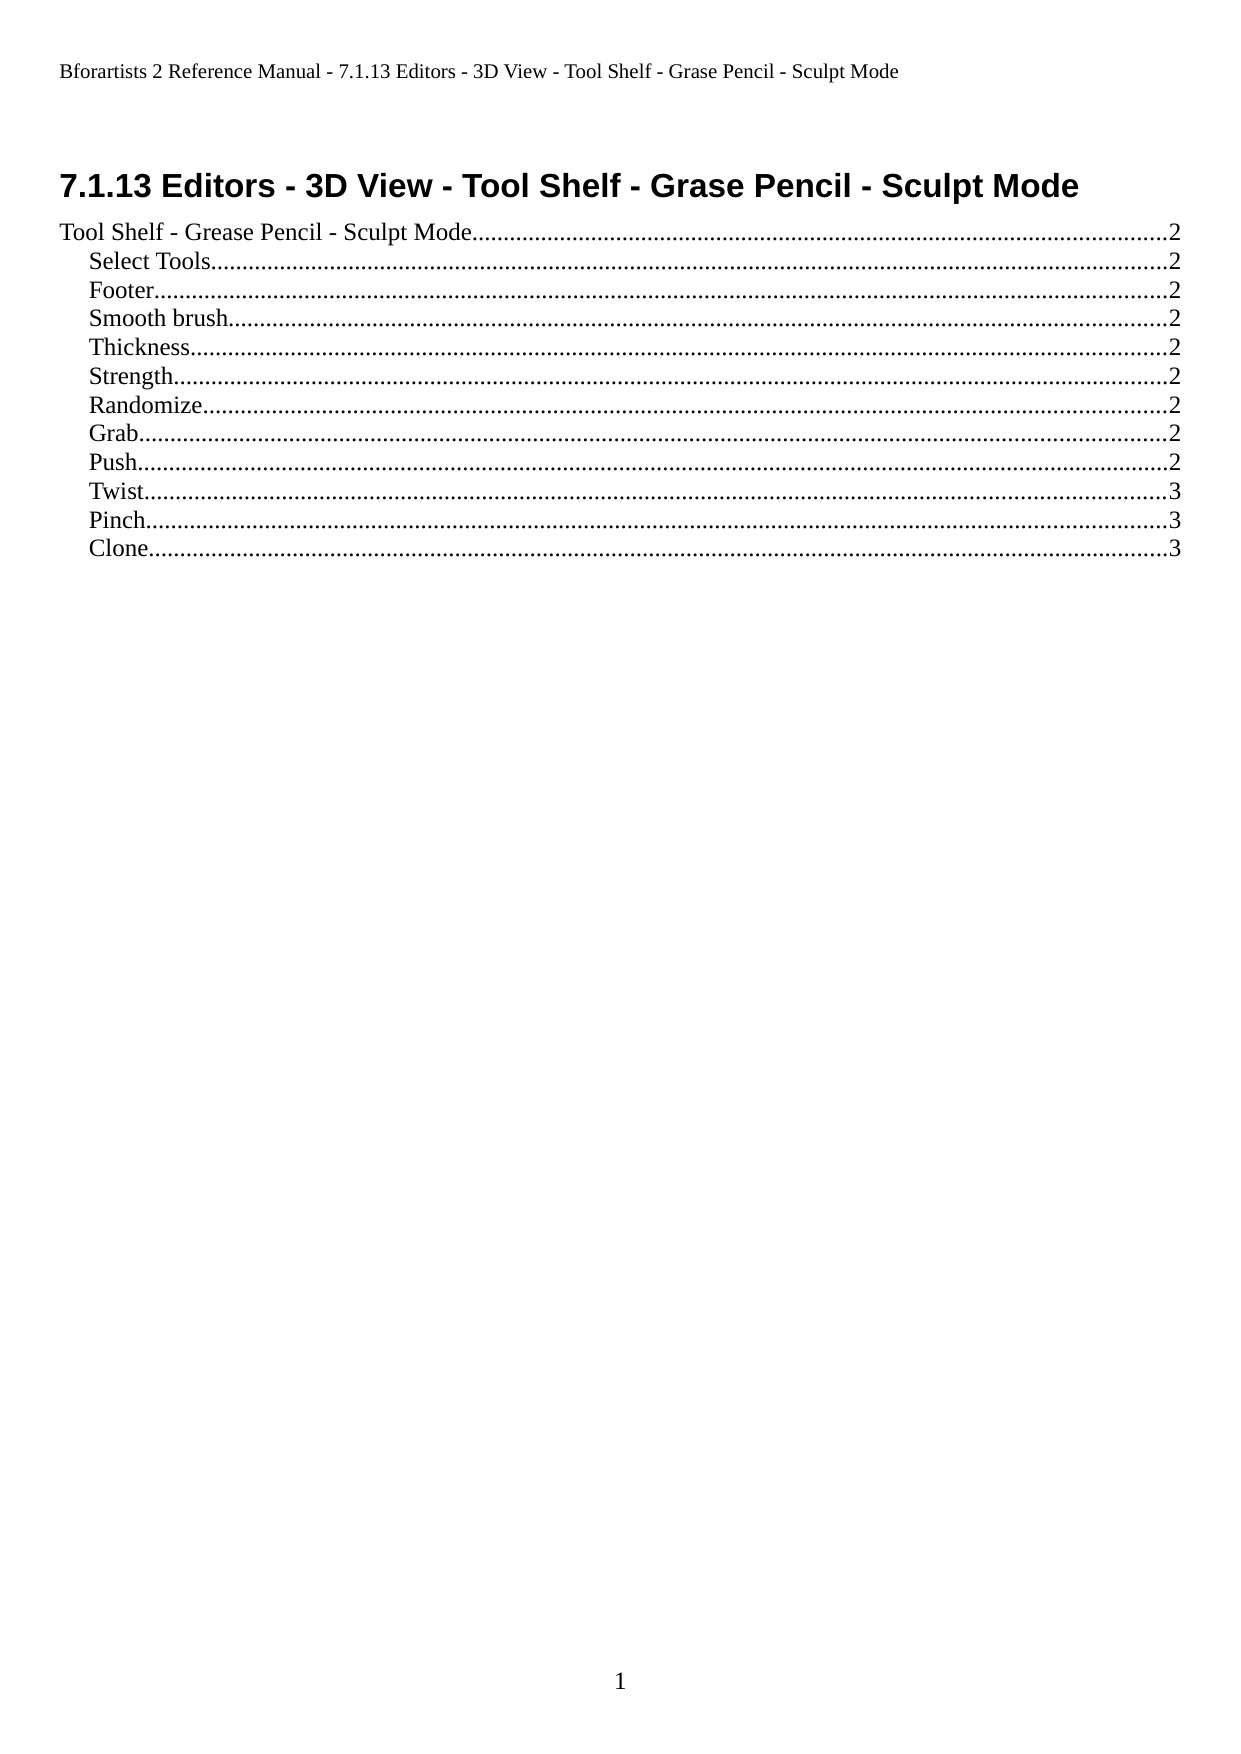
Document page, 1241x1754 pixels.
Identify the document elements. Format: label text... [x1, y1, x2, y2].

text Select Tools 2 [88, 246, 1181, 275]
text Footer 2 [88, 275, 1181, 303]
text Push 2 [88, 447, 1181, 476]
text Thickness 2 [88, 332, 1181, 361]
text Pinch 3 [88, 505, 1181, 533]
text Randomize 2 [88, 390, 1181, 418]
text Smooth brush 2 [88, 303, 1181, 332]
subtitle 7.1.13 Editors - 3D View - Tool Shelf - Grase Pencil - Sculpt Mode [59, 166, 1181, 205]
text Grab 2 [88, 418, 1181, 447]
text Strength 2 [88, 361, 1181, 390]
text Twist 3 [88, 476, 1181, 505]
text Tool Shelf - Grease Pencil - Sculpt Mode 2 [59, 217, 1181, 246]
text Clone 3 [88, 533, 1181, 562]
